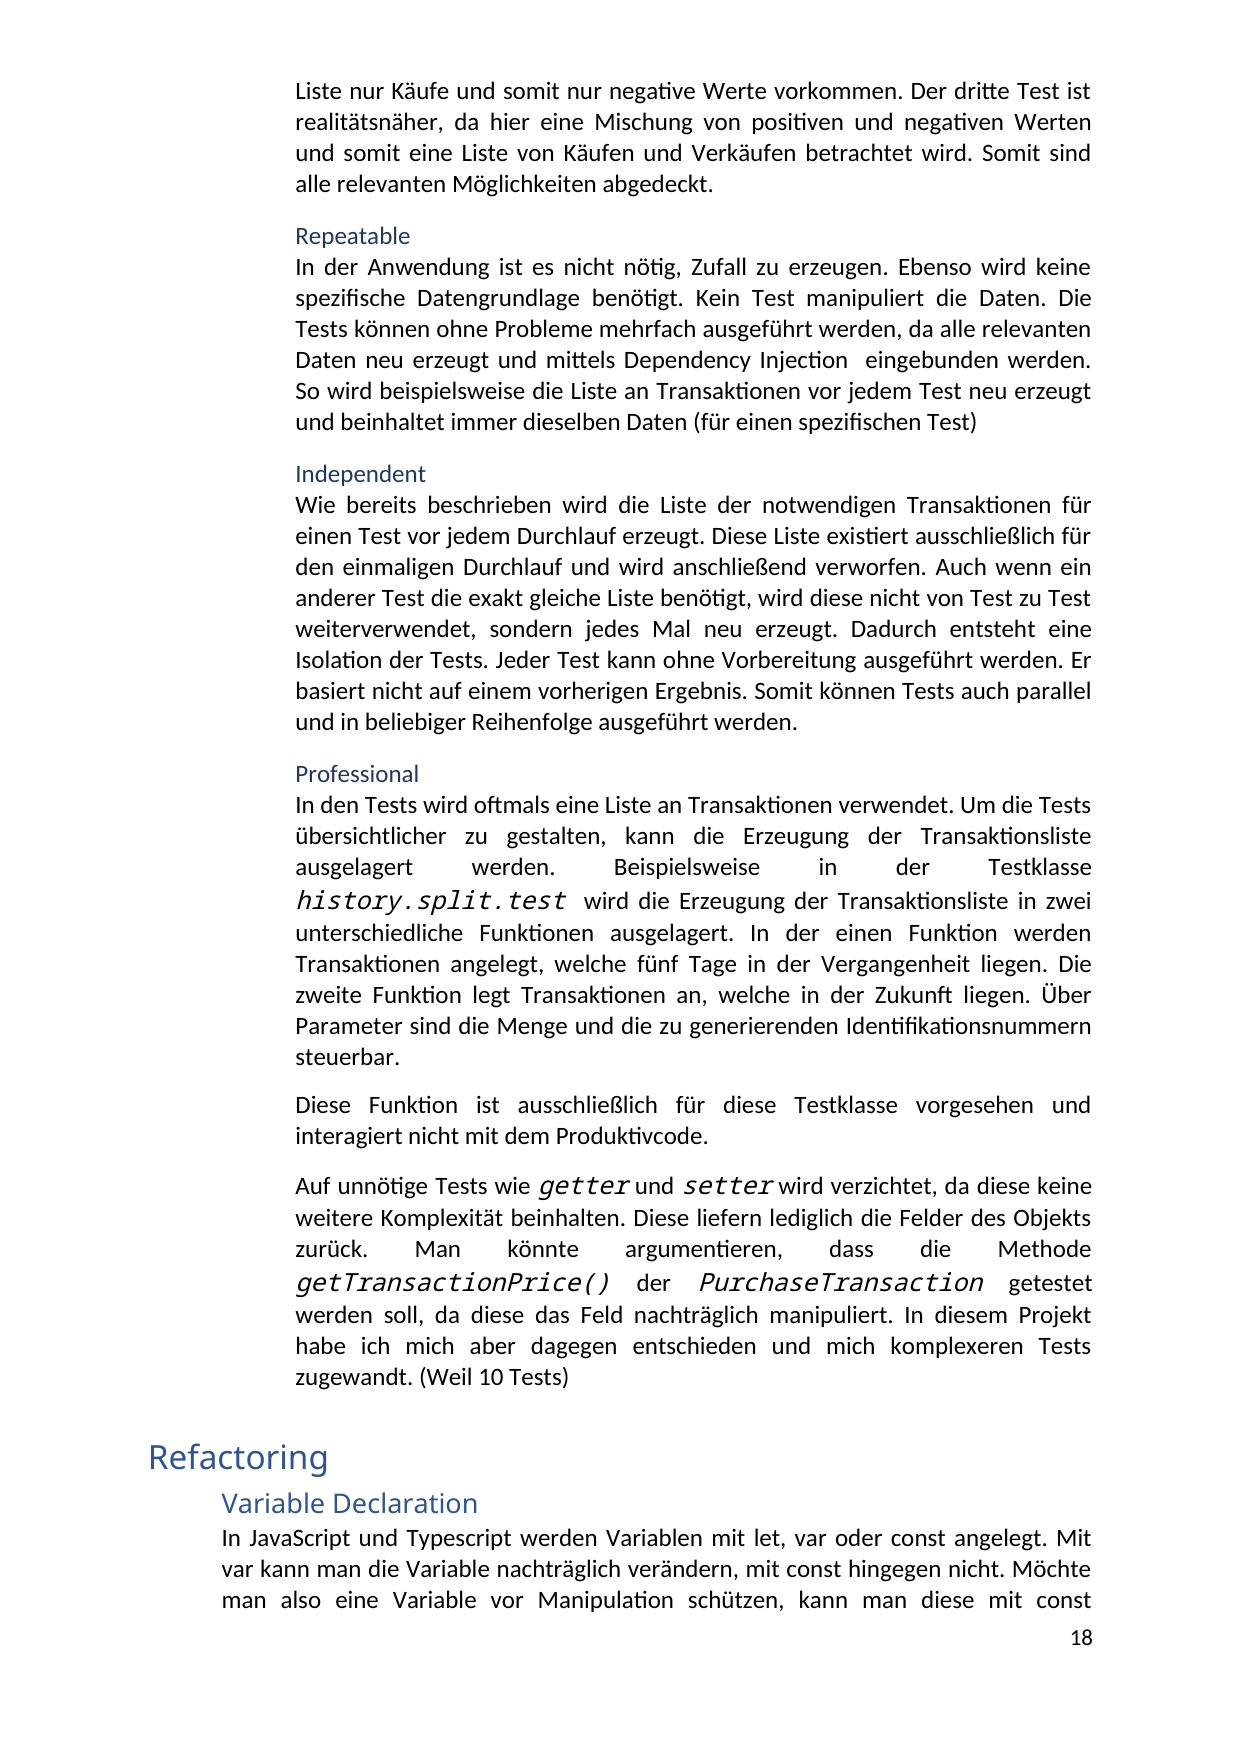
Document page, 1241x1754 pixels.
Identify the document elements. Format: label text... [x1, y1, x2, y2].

subtitle Variable Declaration [148, 1484, 1093, 1521]
text Liste nur Käufe und somit nur negative Werte vorkommen. Der dritte Test ist realitätsnäher, da hier eine Mischung von positiven und negativen Werten und somit eine Liste von Käufen und Verkäufen betrachtet wird. Somit sind alle relevanten Möglichkeiten abgedeckt. [295, 75, 1093, 199]
subtitle Independent [148, 458, 1093, 489]
text In der Anwendung ist es nicht nötig, Zufall zu erzeugen. Ebenso wird keine spezifische Datengrundlage benötigt. Kein Test manipuliert die Daten. Die Tests können ohne Probleme mehrfach ausgeführt werden, da alle relevanten Daten neu erzeugt und mittels Dependency Injection eingebunden werden. So wird beispielsweise die Liste an Transaktionen vor jedem Test neu erzeugt und beinhaltet immer dieselben Daten (für einen spezifischen Test) [295, 251, 1093, 437]
text Wie bereits beschrieben wird die Liste der notwendigen Transaktionen für einen Test vor jedem Durchlauf erzeugt. Diese Liste existiert ausschließlich für den einmaligen Durchlauf und wird anschließend verworfen. Auch wenn ein anderer Test die exakt gleiche Liste benötigt, wird diese nicht von Test zu Test weiterverwendet, sondern jedes Mal neu erzeugt. Dadurch entsteht eine Isolation der Tests. Jeder Test kann ohne Vorbereitung ausgeführt werden. Er basiert nicht auf einem vorherigen Ergebnis. Somit können Tests auch parallel und in beliebiger Reihenfolge ausgeführt werden. [295, 489, 1093, 737]
text Diese Funktion ist ausschließlich für diese Testklasse vorgesehen und interagiert nicht mit dem Produktivcode. [295, 1089, 1093, 1151]
subtitle Professional [148, 758, 1093, 789]
text In den Tests wird oftmals eine Liste an Transaktionen verwendet. Um die Tests übersichtlicher zu gestalten, kann die Erzeugung der Transaktionsliste ausgelagert werden. Beispielsweise in der Testklasse history.split.test wird die Erzeugung der Transaktionsliste in zwei unterschiedliche Funktionen ausgelagert. In der einen Funktion werden Transaktionen angelegt, welche fünf Tage in der Vergangenheit liegen. Die zweite Funktion legt Transaktionen an, welche in der Zukunft liegen. Über Parameter sind die Menge und die zu generierenden Identifikationsnummern steuerbar. [295, 789, 1093, 1072]
text Auf unnötige Tests wie getter und setter wird verzichtet, da diese keine weitere Komplexität beinhalten. Diese liefern lediglich die Felder des Objekts zurück. Man könnte argumentieren, dass die Methode getTransactionPrice() der PurchaseTransaction getestet werden soll, da diese das Feld nachträglich manipuliert. In diesem Projekt habe ich mich aber dagegen entschieden und mich komplexeren Tests zugewandt. (Weil 10 Tests) [295, 1168, 1093, 1392]
text In JavaScript und Typescript werden Variablen mit let, var oder const angelegt. Mit var kann man die Variable nachträglich verändern, mit const hingegen nicht. Möchte man also eine Variable vor Manipulation schützen, kann man diese mit const [221, 1522, 1093, 1614]
subtitle Repeatable [148, 220, 1093, 251]
subtitle Refactoring [148, 1434, 1093, 1479]
